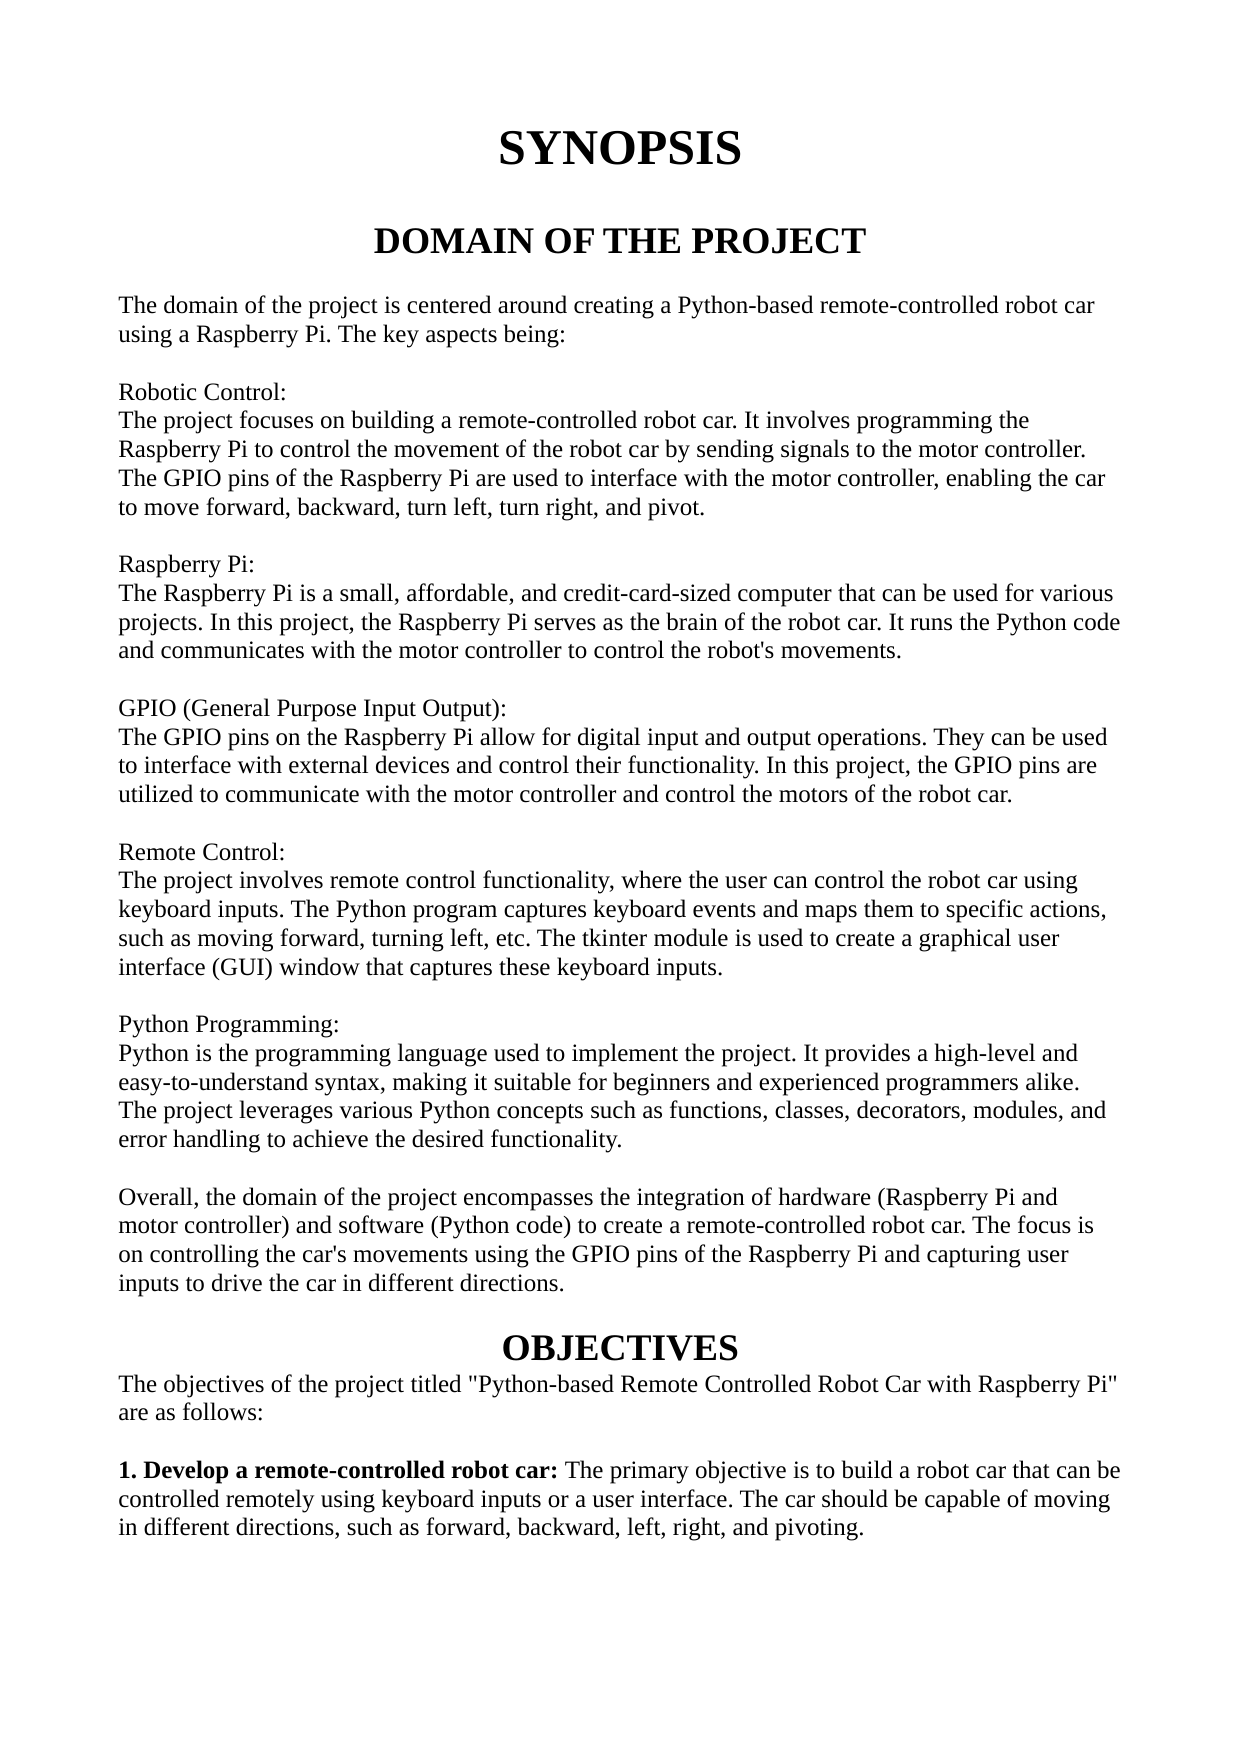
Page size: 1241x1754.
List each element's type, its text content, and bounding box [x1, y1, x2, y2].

text The project focuses on building a remote-controlled robot car. It involves programming the Raspberry Pi to control the movement of the robot car by sending signals to the motor controller. The GPIO pins of the Raspberry Pi are used to interface with the motor controller, enabling the car to move forward, backward, turn left, turn right, and pivot. [118, 406, 1122, 521]
text OBJECTIVES [118, 1326, 1122, 1369]
text The Raspberry Pi is a small, affordable, and credit-card-sized computer that can be used for various projects. In this project, the Raspberry Pi serves as the brain of the robot car. It runs the Python code and communicates with the motor controller to control the robot's movements. [118, 578, 1122, 664]
text The objectives of the project titled "Python-based Remote Controlled Robot Car with Raspberry Pi" are as follows: [118, 1369, 1122, 1426]
text The project involves remote control functionality, where the user can control the robot car using keyboard inputs. The Python program captures keyboard events and maps them to specific actions, such as moving forward, turning left, etc. The tkinter module is used to create a graphical user interface (GUI) window that captures these keyboard inputs. [118, 866, 1122, 981]
text GPIO (General Purpose Input Output): [118, 693, 1122, 722]
text Remote Control: [118, 837, 1122, 866]
text Python is the programming language used to implement the project. It provides a high-level and easy-to-understand syntax, making it suitable for beginners and experienced programmers alike. The project leverages various Python concepts such as functions, classes, decorators, modules, and error handling to achieve the desired functionality. [118, 1038, 1122, 1153]
text The domain of the project is centered around creating a Python-based remote-controlled robot car using a Raspberry Pi. The key aspects being: [118, 291, 1122, 348]
text DOMAIN OF THE PROJECT [118, 219, 1122, 262]
text SYNOPSIS [118, 118, 1122, 176]
text Python Programming: [118, 1009, 1122, 1038]
text 1. Develop a remote-controlled robot car: The primary objective is to build a robot car that can be controlled remotely using keyboard inputs or a user interface. The car should be capable of moving in different directions, such as forward, backward, left, right, and pivoting. [118, 1455, 1122, 1541]
text The GPIO pins on the Raspberry Pi allow for digital input and output operations. They can be used to interface with external devices and control their functionality. In this project, the GPIO pins are utilized to communicate with the motor controller and control the motors of the robot car. [118, 722, 1122, 808]
text Robotic Control: [118, 377, 1122, 406]
text Overall, the domain of the project encompasses the integration of hardware (Raspberry Pi and motor controller) and software (Python code) to create a remote-controlled robot car. The focus is on controlling the car's movements using the GPIO pins of the Raspberry Pi and capturing user inputs to drive the car in different directions. [118, 1182, 1122, 1297]
text Raspberry Pi: [118, 549, 1122, 578]
